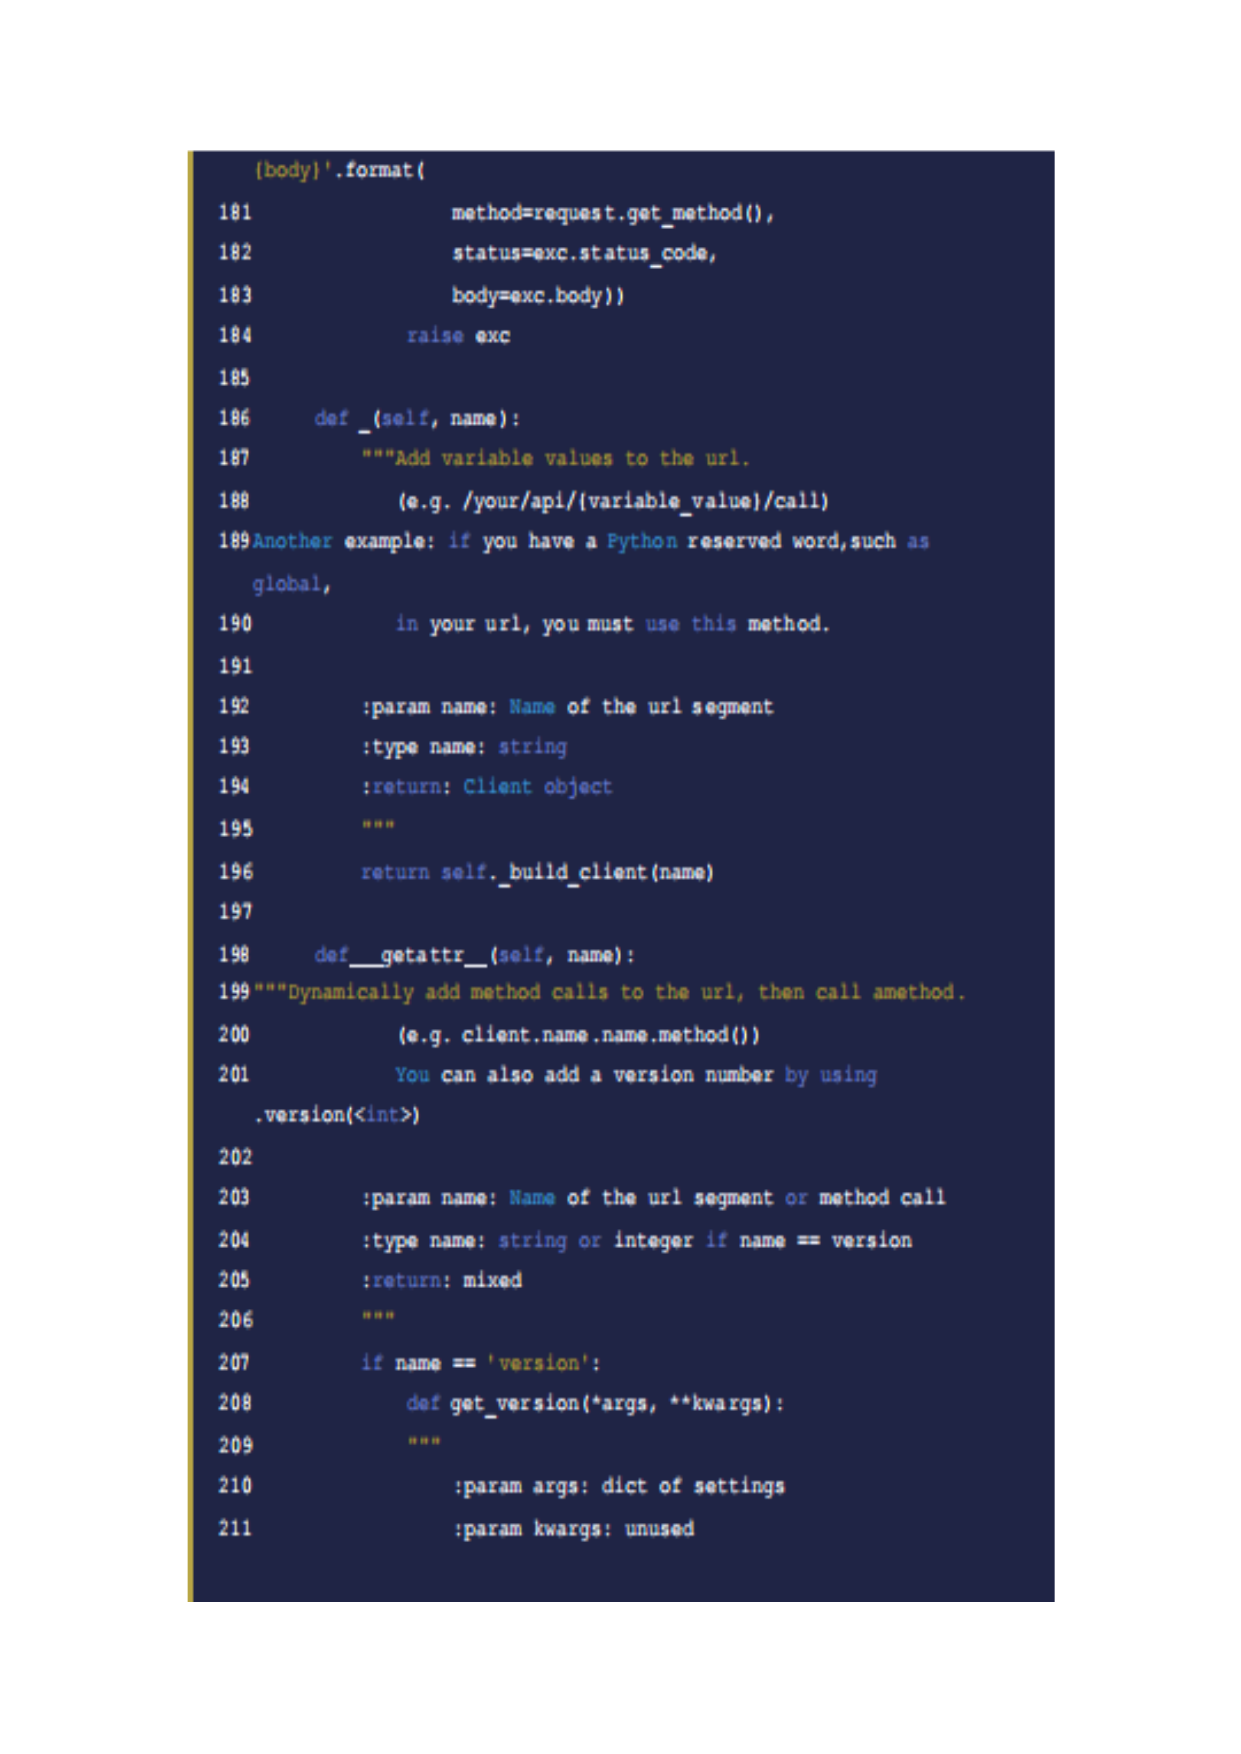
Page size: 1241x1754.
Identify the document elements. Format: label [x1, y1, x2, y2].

picture [187, 150, 1055, 1602]
